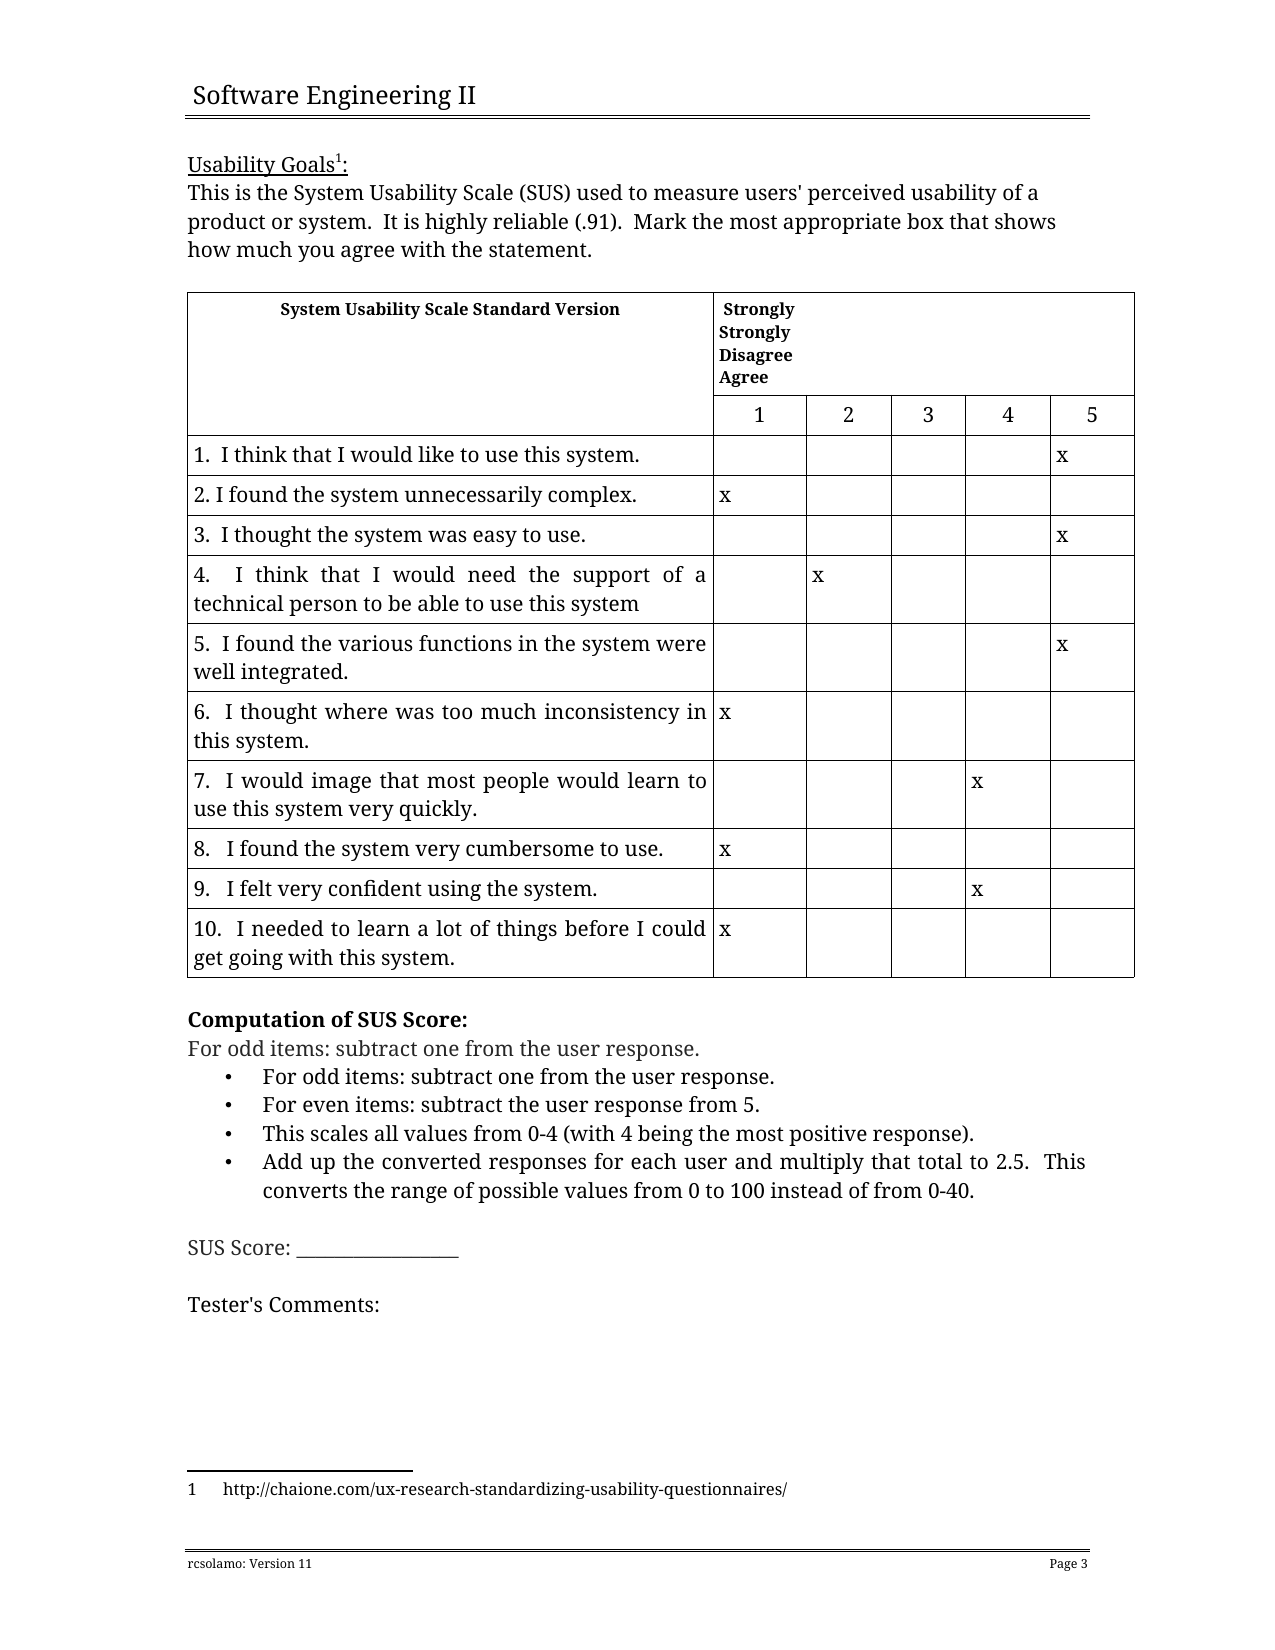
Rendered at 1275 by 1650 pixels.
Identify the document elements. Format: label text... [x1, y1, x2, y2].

table_cell [714, 516, 806, 554]
table_cell [892, 516, 965, 554]
text Computation of SUS Score: [187, 1005, 1087, 1034]
table_cell [807, 909, 891, 977]
table_cell [966, 829, 1050, 868]
table_cell 8. I found the system very cumbersome to use. [188, 829, 713, 868]
table_cell [1051, 476, 1134, 514]
table_cell [1051, 829, 1134, 868]
table_cell [714, 761, 806, 828]
table_cell 4. I think that I would need the support of a technical person to be able to use this system [188, 556, 713, 623]
table_cell [714, 556, 806, 623]
table_cell [807, 761, 891, 828]
list Add up the converted responses for each user and multiply that total to 2.5. This converts the range of possible values from 0 to 100 instead of from 0-40. [225, 1147, 1087, 1204]
table_cell [892, 692, 965, 760]
table_cell 2. I found the system unnecessarily complex. [188, 476, 713, 514]
text SUS Score: _________________ [187, 1233, 1087, 1261]
text Tester's Comments: [187, 1290, 1087, 1347]
table_cell [714, 624, 806, 691]
table_cell x [1051, 516, 1134, 554]
list For odd items: subtract one from the user response. [225, 1062, 1087, 1091]
table_cell [892, 829, 965, 868]
text http://chaione.com/ux-research-standardizing-usability-questionnaires/ [187, 1477, 1087, 1500]
table_cell [807, 516, 891, 554]
table_cell x [714, 909, 806, 977]
table_cell 1. I think that I would like to use this system. [188, 436, 713, 474]
table_cell [1051, 556, 1134, 623]
table_header Strongly Strongly Disagree Agree [714, 293, 1134, 394]
table_cell 7. I would image that most people would learn to use this system very quickly. [188, 761, 713, 828]
table_cell x [714, 829, 806, 868]
table_cell [807, 829, 891, 868]
table_cell [1051, 692, 1134, 760]
table_cell [1051, 761, 1134, 828]
table_cell x [966, 761, 1050, 828]
table_cell 4 [966, 396, 1050, 434]
table_cell [966, 476, 1050, 514]
table_cell x [966, 869, 1050, 908]
table_cell [714, 436, 806, 474]
table_cell 2 [807, 396, 891, 434]
table_cell [807, 869, 891, 908]
table_cell [892, 909, 965, 977]
list For even items: subtract the user response from 5. [225, 1091, 1087, 1119]
table_cell x [807, 556, 891, 623]
table_cell 3. I thought the system was easy to use. [188, 516, 713, 554]
table_cell [966, 692, 1050, 760]
table_cell [892, 476, 965, 514]
text Usability Goals: [187, 150, 1087, 178]
table_cell [892, 436, 965, 474]
table_cell [807, 476, 891, 514]
table_cell [966, 909, 1050, 977]
table_cell 9. I felt very confident using the system. [188, 869, 713, 908]
table_cell [892, 624, 965, 691]
table_cell x [714, 476, 806, 514]
table_cell [807, 624, 891, 691]
table_header System Usability Scale Standard Version [188, 293, 713, 434]
table_cell 10. I needed to learn a lot of things before I could get going with this system. [188, 909, 713, 977]
table_cell [966, 624, 1050, 691]
table_cell [892, 869, 965, 908]
table_cell [892, 556, 965, 623]
table_cell [966, 516, 1050, 554]
table_cell [1051, 869, 1134, 908]
table_cell [892, 761, 965, 828]
table_cell x [1051, 624, 1134, 691]
table_cell [714, 869, 806, 908]
table_cell [966, 436, 1050, 474]
table_cell [807, 692, 891, 760]
table_cell x [1051, 436, 1134, 474]
table_cell 6. I thought where was too much inconsistency in this system. [188, 692, 713, 760]
text This is the System Usability Scale (SUS) used to measure users' perceived usability of a product or system. It is highly reliable (.91). Mark the most appropriate box that shows how much you agree with the statement. [187, 178, 1087, 264]
table_cell [966, 556, 1050, 623]
table_cell [807, 436, 891, 474]
text For odd items: subtract one from the user response. [187, 1034, 1087, 1062]
table_cell 1 [714, 396, 806, 434]
table_cell 5. I found the various functions in the system were well integrated. [188, 624, 713, 691]
list This scales all values from 0-4 (with 4 being the most positive response). [225, 1119, 1087, 1147]
table_cell 5 [1051, 396, 1134, 434]
table_cell x [714, 692, 806, 760]
table_cell 3 [892, 396, 965, 434]
table_cell [1051, 909, 1134, 977]
